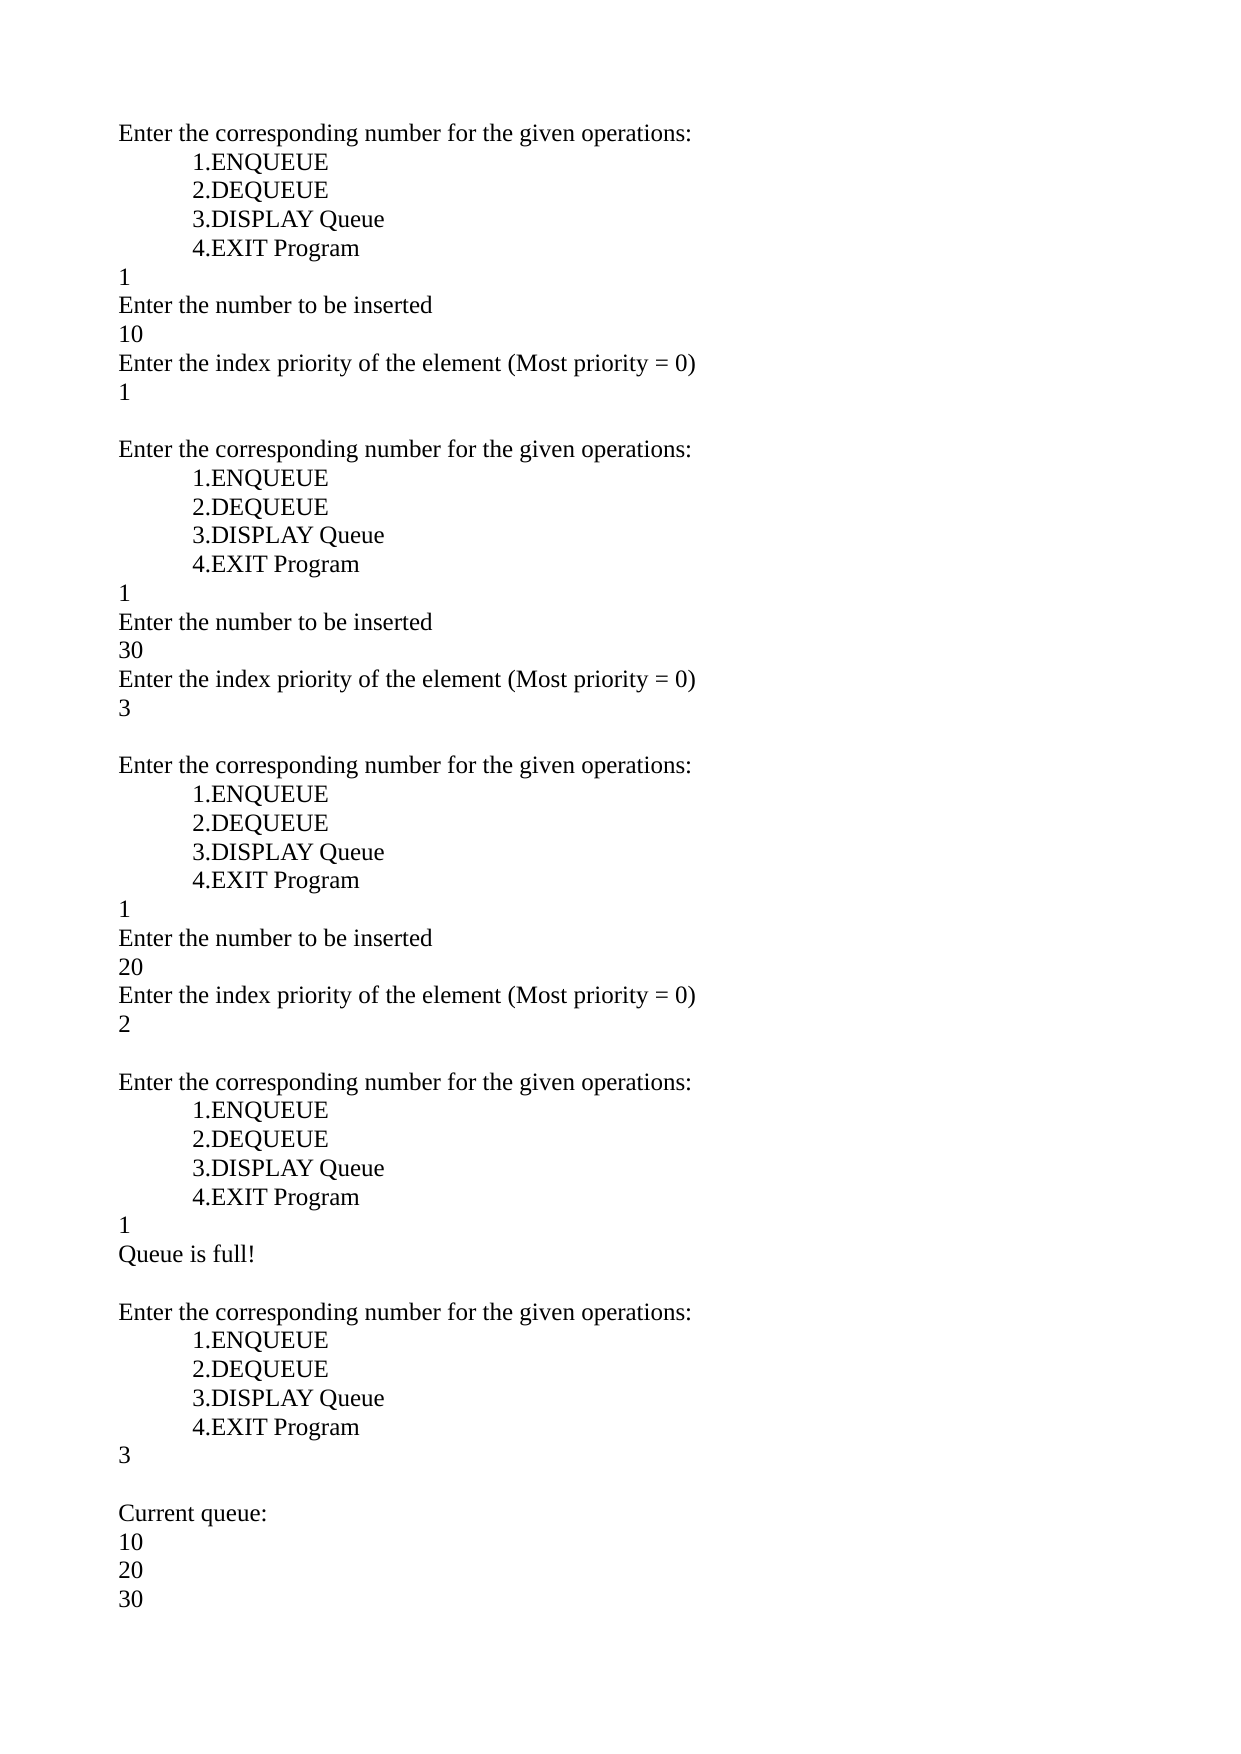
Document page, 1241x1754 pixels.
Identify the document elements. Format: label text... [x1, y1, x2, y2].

text 1.ENQUEUE [118, 147, 1122, 176]
text 2.DEQUEUE [118, 1354, 1122, 1383]
text Enter the corresponding number for the given operations: [118, 751, 1122, 779]
text 10 [118, 319, 1122, 348]
text 4.EXIT Program [118, 1182, 1122, 1211]
text Queue is full! [118, 1239, 1122, 1268]
text 3.DISPLAY Queue [118, 1383, 1122, 1412]
text 1 [118, 1211, 1122, 1239]
text 3.DISPLAY Queue [118, 837, 1122, 866]
text 1 [118, 377, 1122, 406]
text 1.ENQUEUE [118, 1096, 1122, 1124]
text Enter the corresponding number for the given operations: [118, 118, 1122, 147]
text 4.EXIT Program [118, 549, 1122, 578]
text 2.DEQUEUE [118, 492, 1122, 521]
text Enter the index priority of the element (Most priority = 0) [118, 664, 1122, 693]
text 10 [118, 1527, 1122, 1556]
text Enter the number to be inserted [118, 291, 1122, 319]
text 20 [118, 1556, 1122, 1584]
text 1 [118, 578, 1122, 607]
text Enter the index priority of the element (Most priority = 0) [118, 981, 1122, 1009]
text Enter the corresponding number for the given operations: [118, 1297, 1122, 1326]
text 20 [118, 952, 1122, 981]
text 1.ENQUEUE [118, 463, 1122, 492]
text 30 [118, 1584, 1122, 1613]
text 3 [118, 1441, 1122, 1469]
text 1 [118, 262, 1122, 291]
text 2 [118, 1009, 1122, 1038]
text Enter the number to be inserted [118, 923, 1122, 952]
text Enter the number to be inserted [118, 607, 1122, 636]
text 3.DISPLAY Queue [118, 204, 1122, 233]
text 1 [118, 894, 1122, 923]
text 1.ENQUEUE [118, 779, 1122, 808]
text 4.EXIT Program [118, 1412, 1122, 1441]
text 2.DEQUEUE [118, 176, 1122, 204]
text 3 [118, 693, 1122, 722]
text 2.DEQUEUE [118, 1124, 1122, 1153]
text 30 [118, 636, 1122, 664]
text Enter the corresponding number for the given operations: [118, 1067, 1122, 1096]
text Current queue: [118, 1498, 1122, 1527]
text 4.EXIT Program [118, 233, 1122, 262]
text 2.DEQUEUE [118, 808, 1122, 837]
text 3.DISPLAY Queue [118, 521, 1122, 549]
text 1.ENQUEUE [118, 1326, 1122, 1354]
text Enter the corresponding number for the given operations: [118, 434, 1122, 463]
text Enter the index priority of the element (Most priority = 0) [118, 348, 1122, 377]
text 3.DISPLAY Queue [118, 1153, 1122, 1182]
text 4.EXIT Program [118, 866, 1122, 894]
